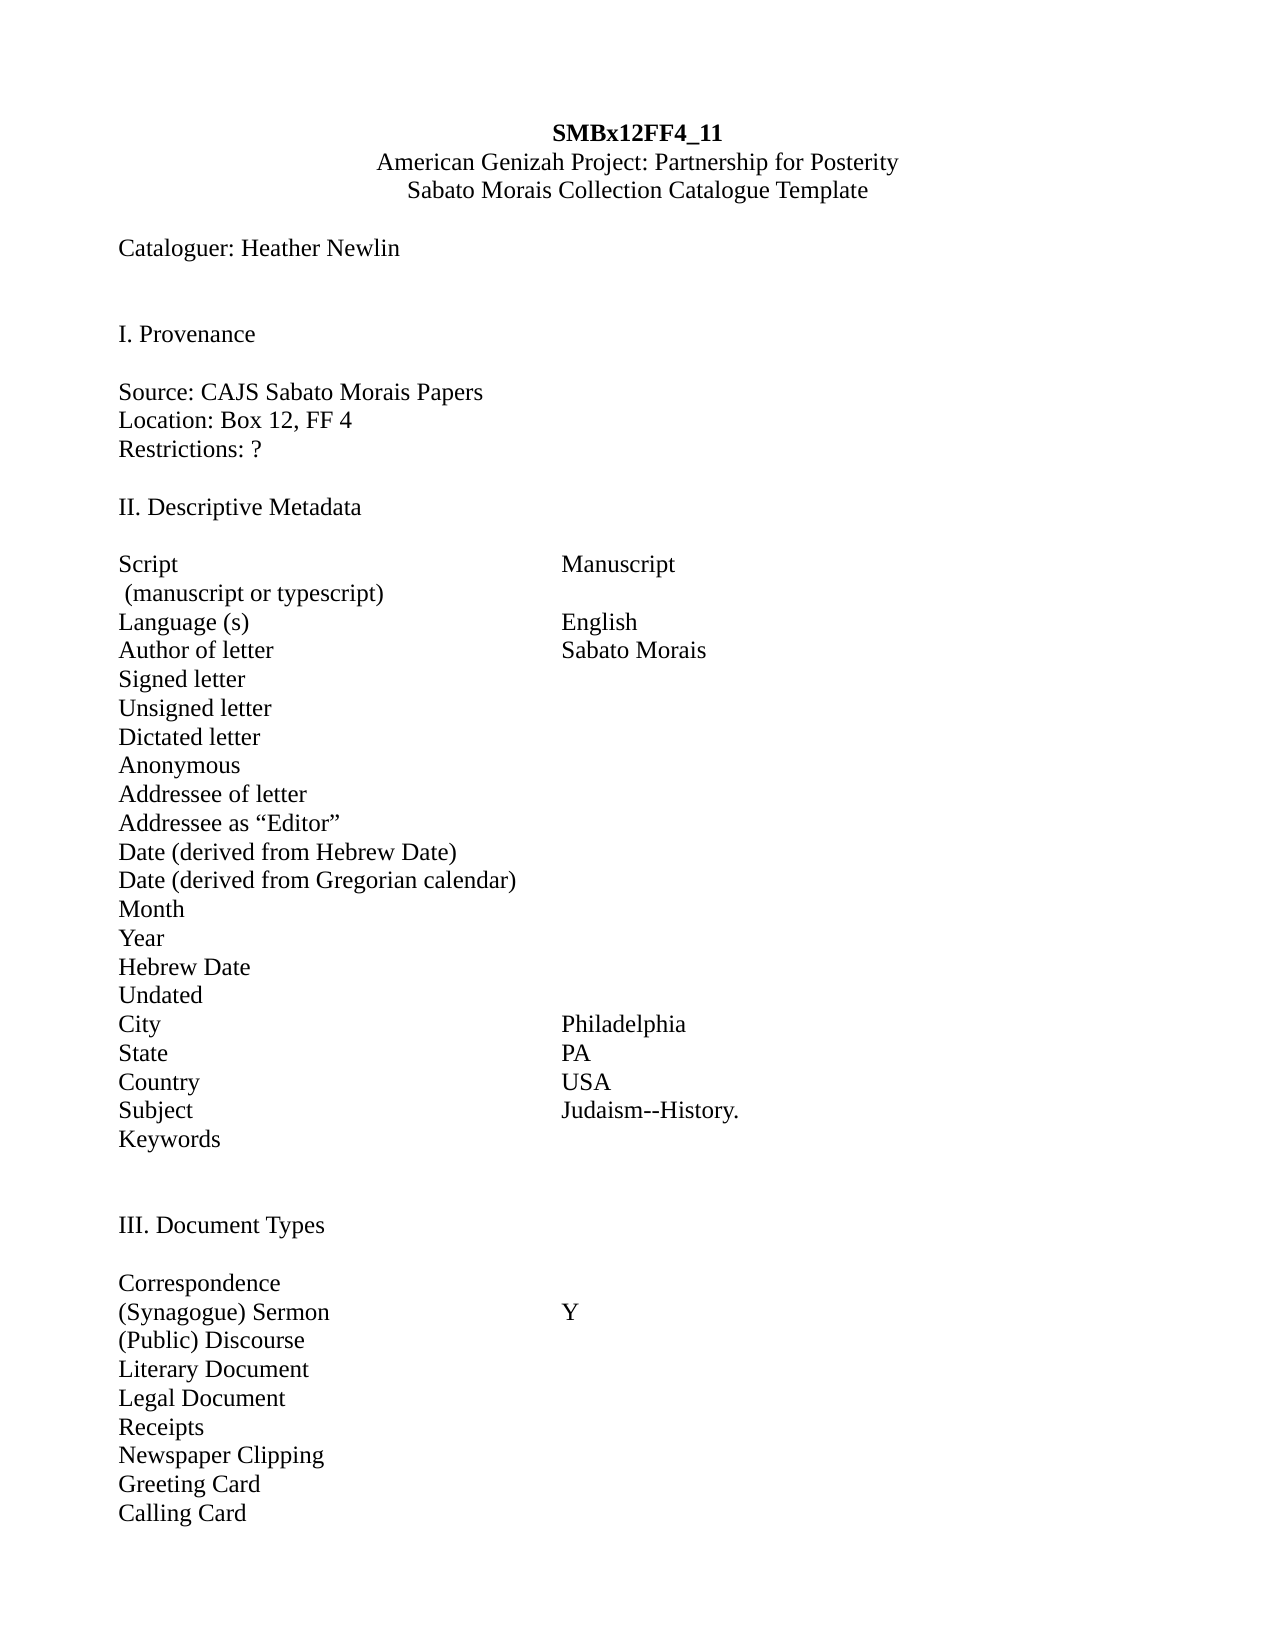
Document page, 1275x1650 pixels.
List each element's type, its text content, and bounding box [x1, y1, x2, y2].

text Sabato Morais Collection Catalogue Template [118, 176, 1157, 204]
text Subject Judaism--History. [118, 1096, 1157, 1124]
text (Synagogue) Sermon Y [118, 1297, 1157, 1326]
text Anonymous [118, 751, 1157, 779]
text Language (s) English [118, 607, 1157, 636]
text Author of letter Sabato Morais [118, 636, 1157, 664]
text Year [118, 923, 1157, 952]
text Script Manuscript [118, 549, 1157, 578]
text Keywords [118, 1124, 1157, 1153]
text Dictated letter [118, 722, 1157, 751]
text (Public) Discourse [118, 1326, 1157, 1354]
text Addressee of letter [118, 779, 1157, 808]
text Cataloguer: Heather Newlin [118, 233, 1157, 262]
text (manuscript or typescript) [118, 578, 1157, 607]
text Source: CAJS Sabato Morais Papers [118, 377, 1157, 406]
text American Genizah Project: Partnership for Posterity [118, 147, 1157, 176]
text Signed letter [118, 664, 1157, 693]
text Calling Card [118, 1498, 1157, 1527]
text Correspondence [118, 1268, 1157, 1297]
text Location: Box 12, FF 4 [118, 406, 1157, 434]
text Literary Document [118, 1354, 1157, 1383]
text SMBx12FF4_11 [118, 118, 1157, 147]
text I. Provenance [118, 319, 1157, 348]
text Unsigned letter [118, 693, 1157, 722]
text II. Descriptive Metadata [118, 492, 1157, 521]
text City Philadelphia [118, 1009, 1157, 1038]
text Newspaper Clipping [118, 1441, 1157, 1469]
text Country USA [118, 1067, 1157, 1096]
text Hebrew Date [118, 952, 1157, 981]
text Legal Document [118, 1383, 1157, 1412]
text Date (derived from Gregorian calendar) [118, 866, 1157, 894]
text Undated [118, 981, 1157, 1009]
text Receipts [118, 1412, 1157, 1441]
text Restrictions: ? [118, 434, 1157, 463]
text Addressee as “Editor” [118, 808, 1157, 837]
text State PA [118, 1038, 1157, 1067]
text Date (derived from Hebrew Date) [118, 837, 1157, 866]
text Month [118, 894, 1157, 923]
text Greeting Card [118, 1469, 1157, 1498]
text III. Document Types [118, 1211, 1157, 1239]
